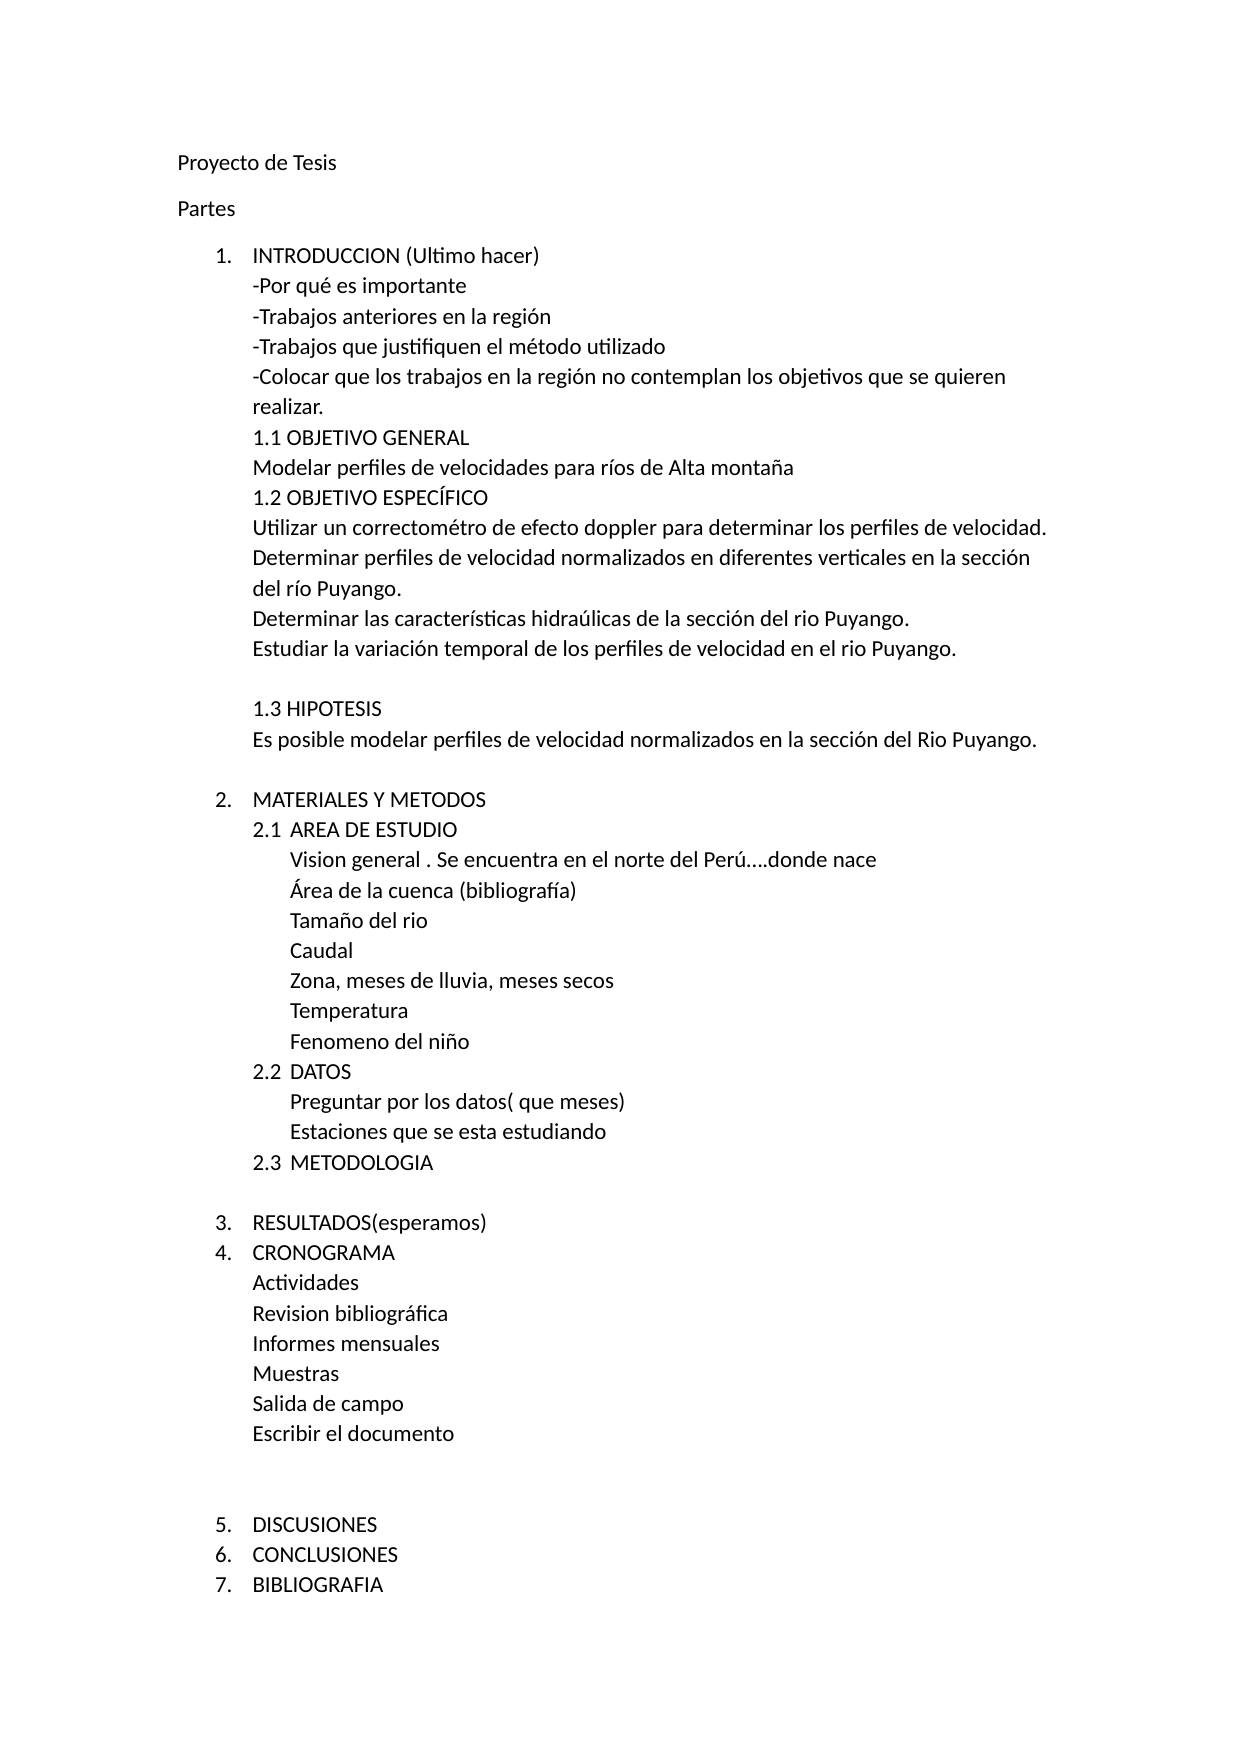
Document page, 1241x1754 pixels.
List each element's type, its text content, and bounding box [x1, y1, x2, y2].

list BIBLIOGRAFIA [215, 1571, 1063, 1598]
list Zona, meses de lluvia, meses secos [290, 966, 1063, 994]
list Escribir el documento [252, 1419, 1063, 1447]
list Preguntar por los datos( que meses) [290, 1087, 1063, 1115]
list Revision bibliográfica [252, 1299, 1063, 1327]
list 1.3 HIPOTESIS [252, 694, 1063, 722]
list Caudal [290, 936, 1063, 964]
list Muestras [252, 1359, 1063, 1387]
list Tamaño del rio [290, 906, 1063, 934]
list INTRODUCCION (Ultimo hacer) [215, 241, 1063, 269]
list Informes mensuales [252, 1329, 1063, 1357]
list 1.1 OBJETIVO GENERAL [252, 423, 1063, 451]
list -Trabajos que justifiquen el método utilizado [252, 332, 1063, 360]
list CONCLUSIONES [215, 1540, 1063, 1568]
list -Por qué es importante [252, 272, 1063, 299]
list 1.2 OBJETIVO ESPECÍFICO [252, 483, 1063, 511]
list METODOLOGIA [252, 1148, 1063, 1176]
list Temperatura [290, 997, 1063, 1024]
text Proyecto de Tesis [177, 148, 1063, 176]
list AREA DE ESTUDIO [252, 815, 1063, 843]
list Área de la cuenca (bibliografía) [290, 876, 1063, 904]
list Vision general . Se encuentra en el norte del Perú….donde nace [290, 846, 1063, 873]
list Fenomeno del niño [290, 1027, 1063, 1055]
list DISCUSIONES [215, 1510, 1063, 1538]
list Es posible modelar perfiles de velocidad normalizados en la sección del Rio Puyango. [252, 725, 1063, 753]
list -Colocar que los trabajos en la región no contemplan los objetivos que se quieren realizar. [252, 362, 1063, 420]
list Estaciones que se esta estudiando [290, 1117, 1063, 1145]
list Modelar perfiles de velocidades para ríos de Alta montaña [252, 453, 1063, 481]
list Determinar las características hidraúlicas de la sección del rio Puyango. [252, 604, 1063, 632]
list Estudiar la variación temporal de los perfiles de velocidad en el rio Puyango. [252, 634, 1063, 662]
list Determinar perfiles de velocidad normalizados en diferentes verticales en la sección del río Puyango. [252, 543, 1063, 602]
list DATOS [252, 1057, 1063, 1085]
list CRONOGRAMA [215, 1238, 1063, 1266]
list Actividades [252, 1268, 1063, 1296]
list RESULTADOS(esperamos) [215, 1208, 1063, 1236]
list MATERIALES Y METODOS [215, 785, 1063, 813]
text Partes [177, 194, 1063, 222]
list Utilizar un correctométro de efecto doppler para determinar los perfiles de velocidad. [252, 513, 1063, 541]
list Salida de campo [252, 1389, 1063, 1417]
list -Trabajos anteriores en la región [252, 302, 1063, 330]
